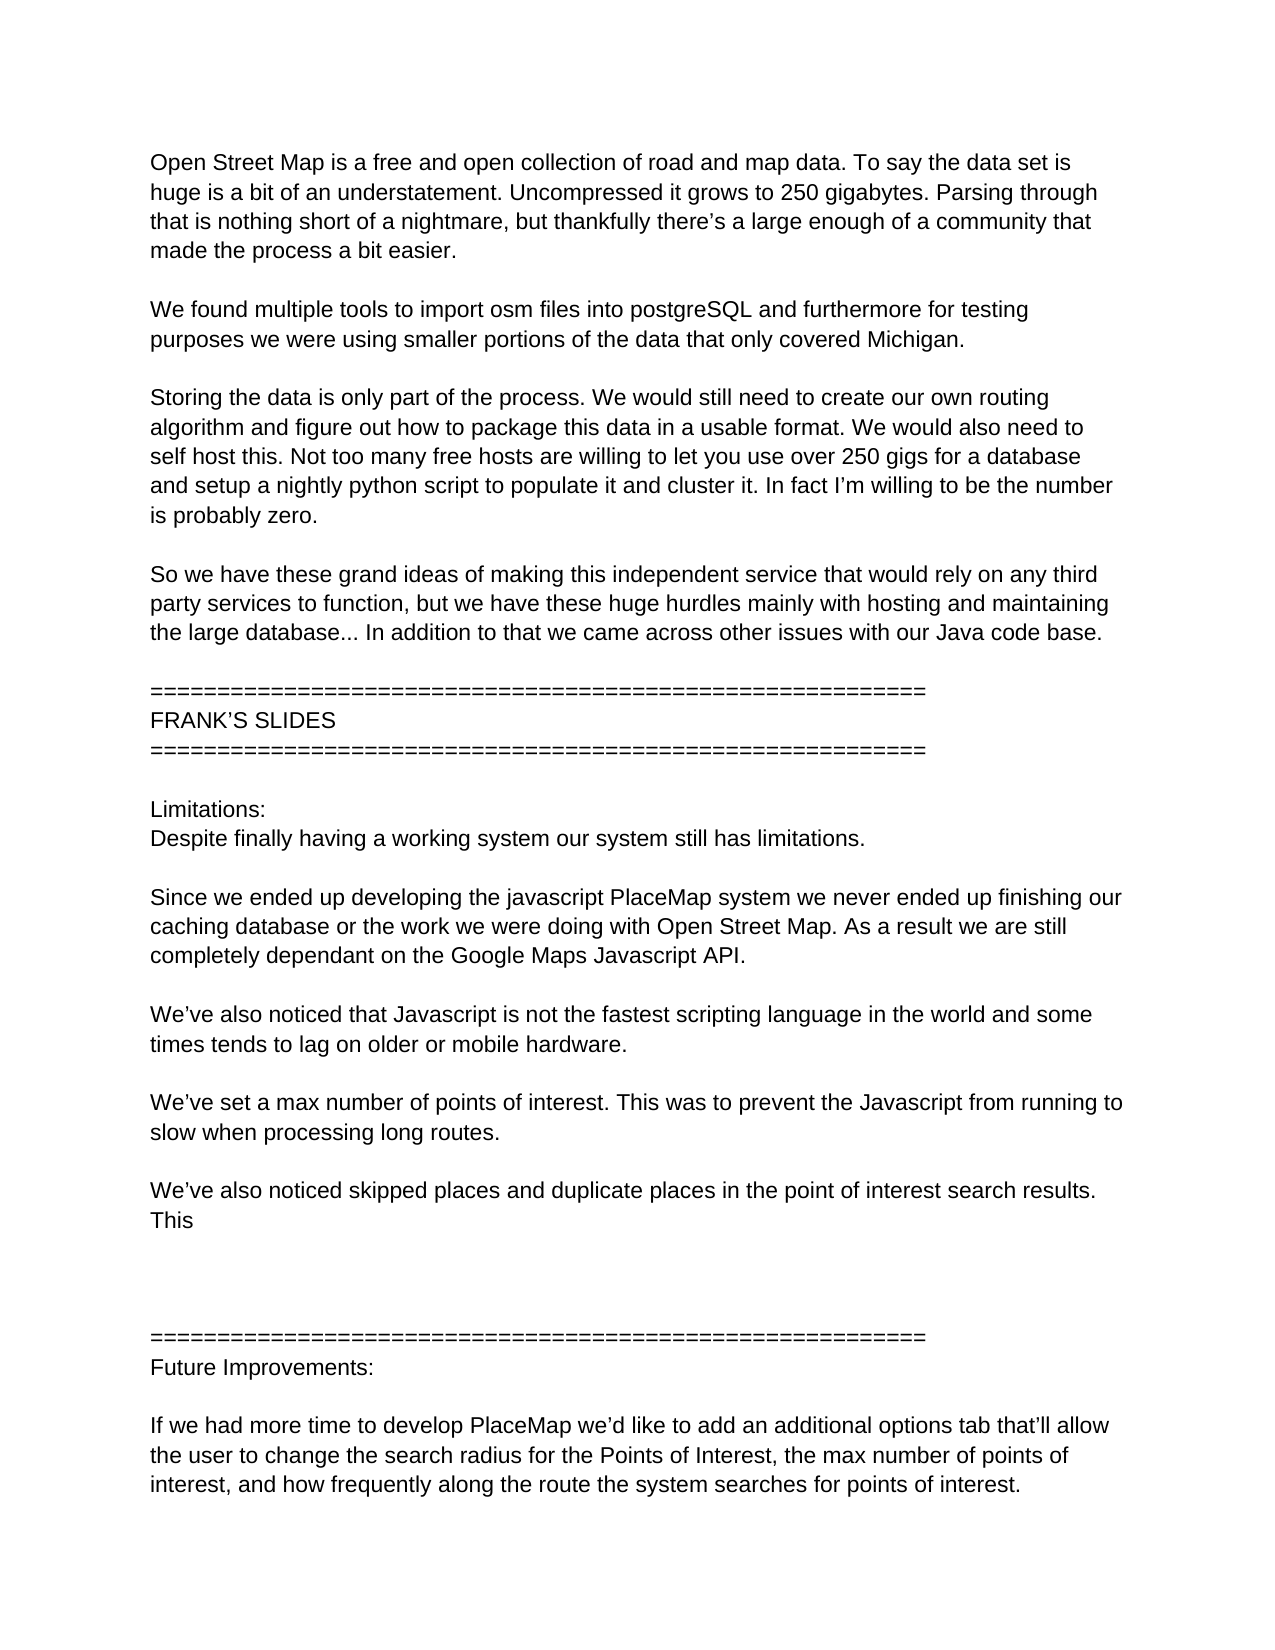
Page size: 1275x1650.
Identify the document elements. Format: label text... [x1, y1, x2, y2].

text If we had more time to develop PlaceMap we’d like to add an additional options tab that’ll allow the user to change the search radius for the Points of Interest, the max number of points of interest, and how frequently along the route the system searches for points of interest. [150, 1413, 1125, 1497]
text We’ve also noticed skipped places and duplicate places in the point of interest search results. This [150, 1178, 1125, 1233]
text We’ve set a max number of points of interest. This was to prevent the Javascript from running to slow when processing long routes. [150, 1090, 1125, 1145]
text Future Improvements: [150, 1354, 1125, 1380]
text ========================================================== [150, 737, 1125, 763]
text ========================================================== [150, 679, 1125, 704]
text FRANK’S SLIDES [150, 708, 1125, 734]
text Despite finally having a working system our system still has limitations. [150, 826, 1125, 851]
text Since we ended up developing the javascript PlaceMap system we never ended up finishing our caching database or the work we were doing with Open Street Map. As a result we are still completely dependant on the Google Maps Javascript API. [150, 884, 1125, 969]
text Storing the data is only part of the process. We would still need to create our own routing algorithm and figure out how to package this data in a usable format. We would also need to self host this. Not too many free hosts are willing to let you use over 250 gigs for a database and setup a nightly python script to populate it and cluster it. In fact I’m willing to be the number is probably zero. [150, 385, 1125, 528]
text Open Street Map is a free and open collection of road and map data. To say the data set is huge is a bit of an understatement. Uncompressed it grows to 250 gigabytes. Parsing through that is nothing short of a nightmare, but thankfully there’s a large enough of a community that made the process a bit easier. [150, 150, 1125, 264]
text Limitations: [150, 796, 1125, 822]
text We found multiple tools to import osm files into postgreSQL and furthermore for testing purposes we were using smaller portions of the data that only covered Michigan. [150, 297, 1125, 352]
text ========================================================== [150, 1325, 1125, 1351]
text So we have these grand ideas of making this independent service that would rely on any third party services to function, but we have these huge hurdles mainly with hosting and maintaining the large database... In addition to that we came across other issues with our Java code base. [150, 561, 1125, 646]
text We’ve also noticed that Javascript is not the fastest scripting language in the world and some times tends to lag on older or mobile hardware. [150, 1002, 1125, 1057]
